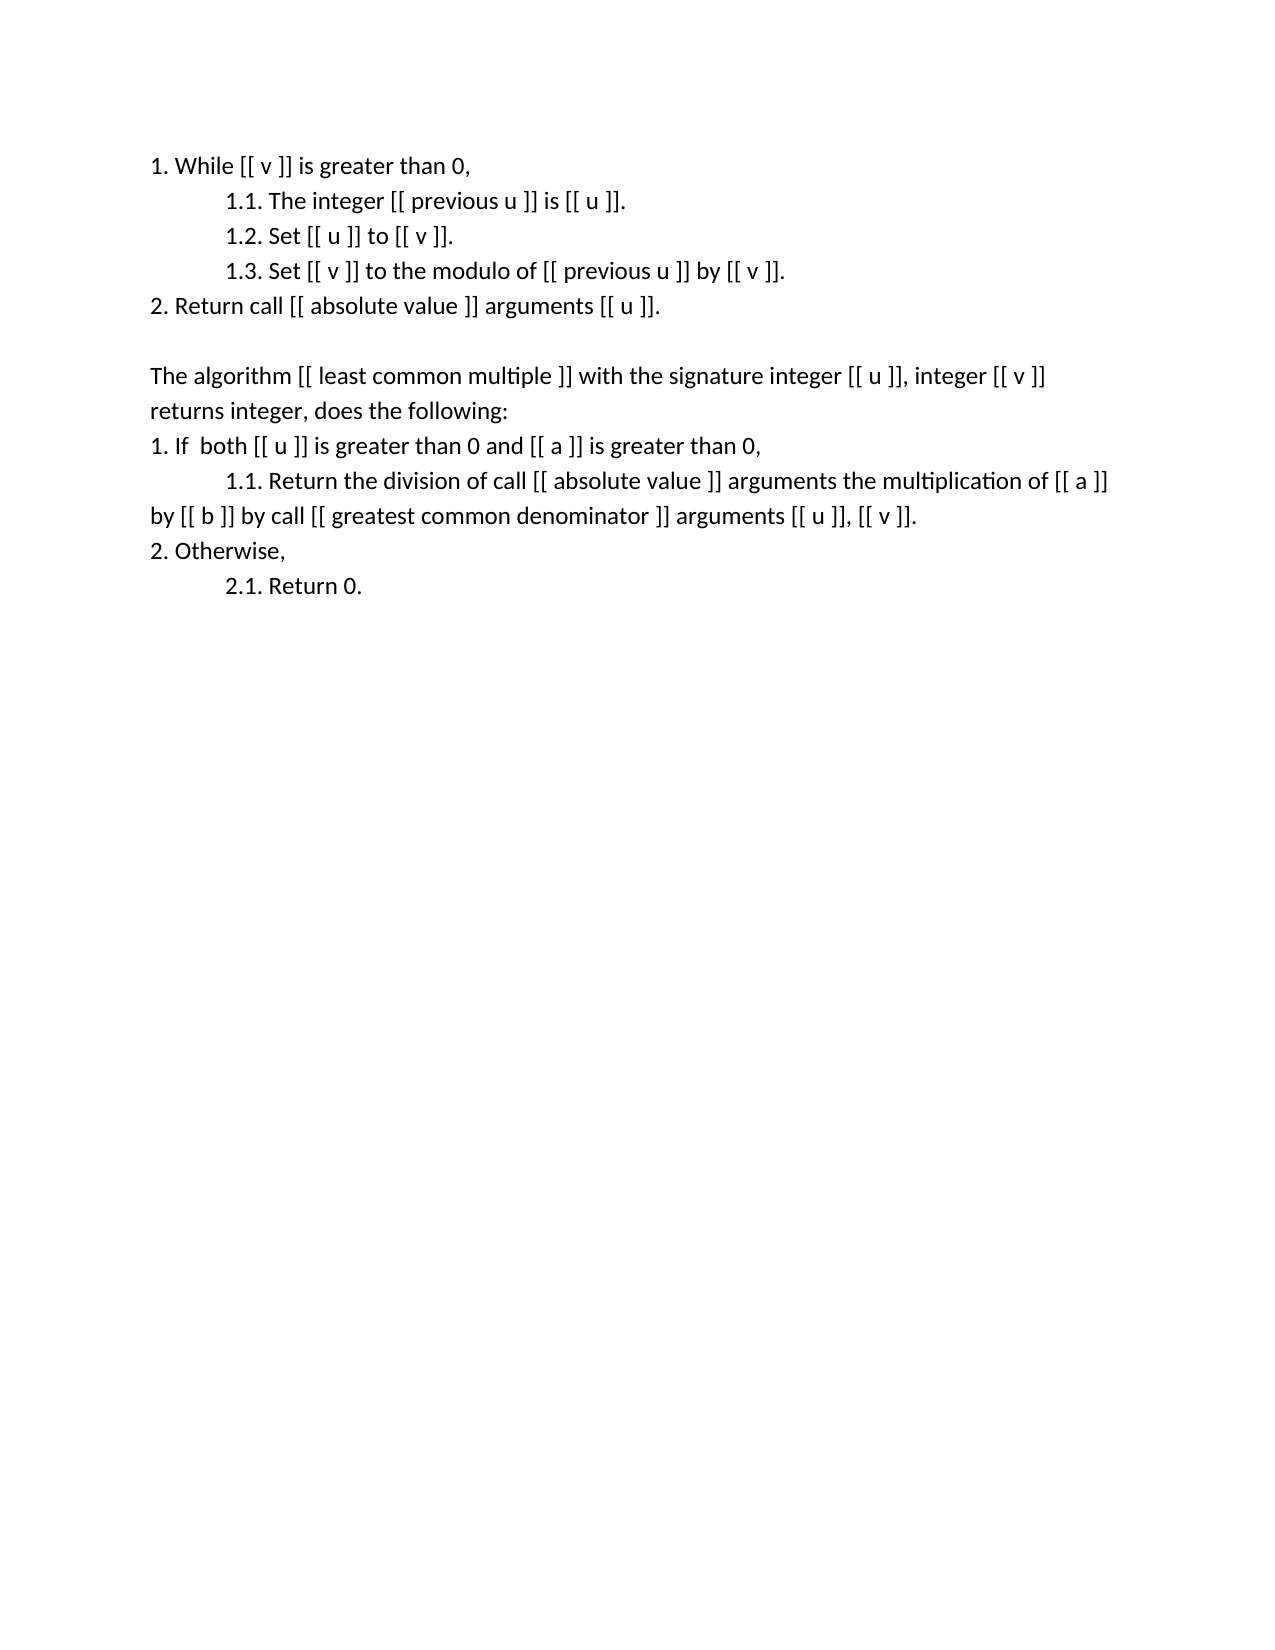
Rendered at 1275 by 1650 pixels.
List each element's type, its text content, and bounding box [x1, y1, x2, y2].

text 2. Otherwise, [150, 535, 1125, 566]
text The algorithm [[ least common multiple ]] with the signature integer [[ u ]], integer [[ v ]] returns integer, does the following: [150, 360, 1125, 426]
text 1. If both [[ u ]] is greater than 0 and [[ a ]] is greater than 0, [150, 430, 1125, 461]
text 1. While [[ v ]] is greater than 0, [150, 150, 1125, 181]
text 1.1. Return the division of call [[ absolute value ]] arguments the multiplication of [[ a ]] by [[ b ]] by call [[ greatest common denominator ]] arguments [[ u ]], [[ v ]]. [150, 465, 1125, 531]
text 2. Return call [[ absolute value ]] arguments [[ u ]]. [150, 290, 1125, 321]
text 1.1. The integer [[ previous u ]] is [[ u ]]. [150, 185, 1125, 216]
text 1.2. Set [[ u ]] to [[ v ]]. [150, 220, 1125, 251]
text 2.1. Return 0. [150, 570, 1125, 601]
text 1.3. Set [[ v ]] to the modulo of [[ previous u ]] by [[ v ]]. [150, 255, 1125, 286]
